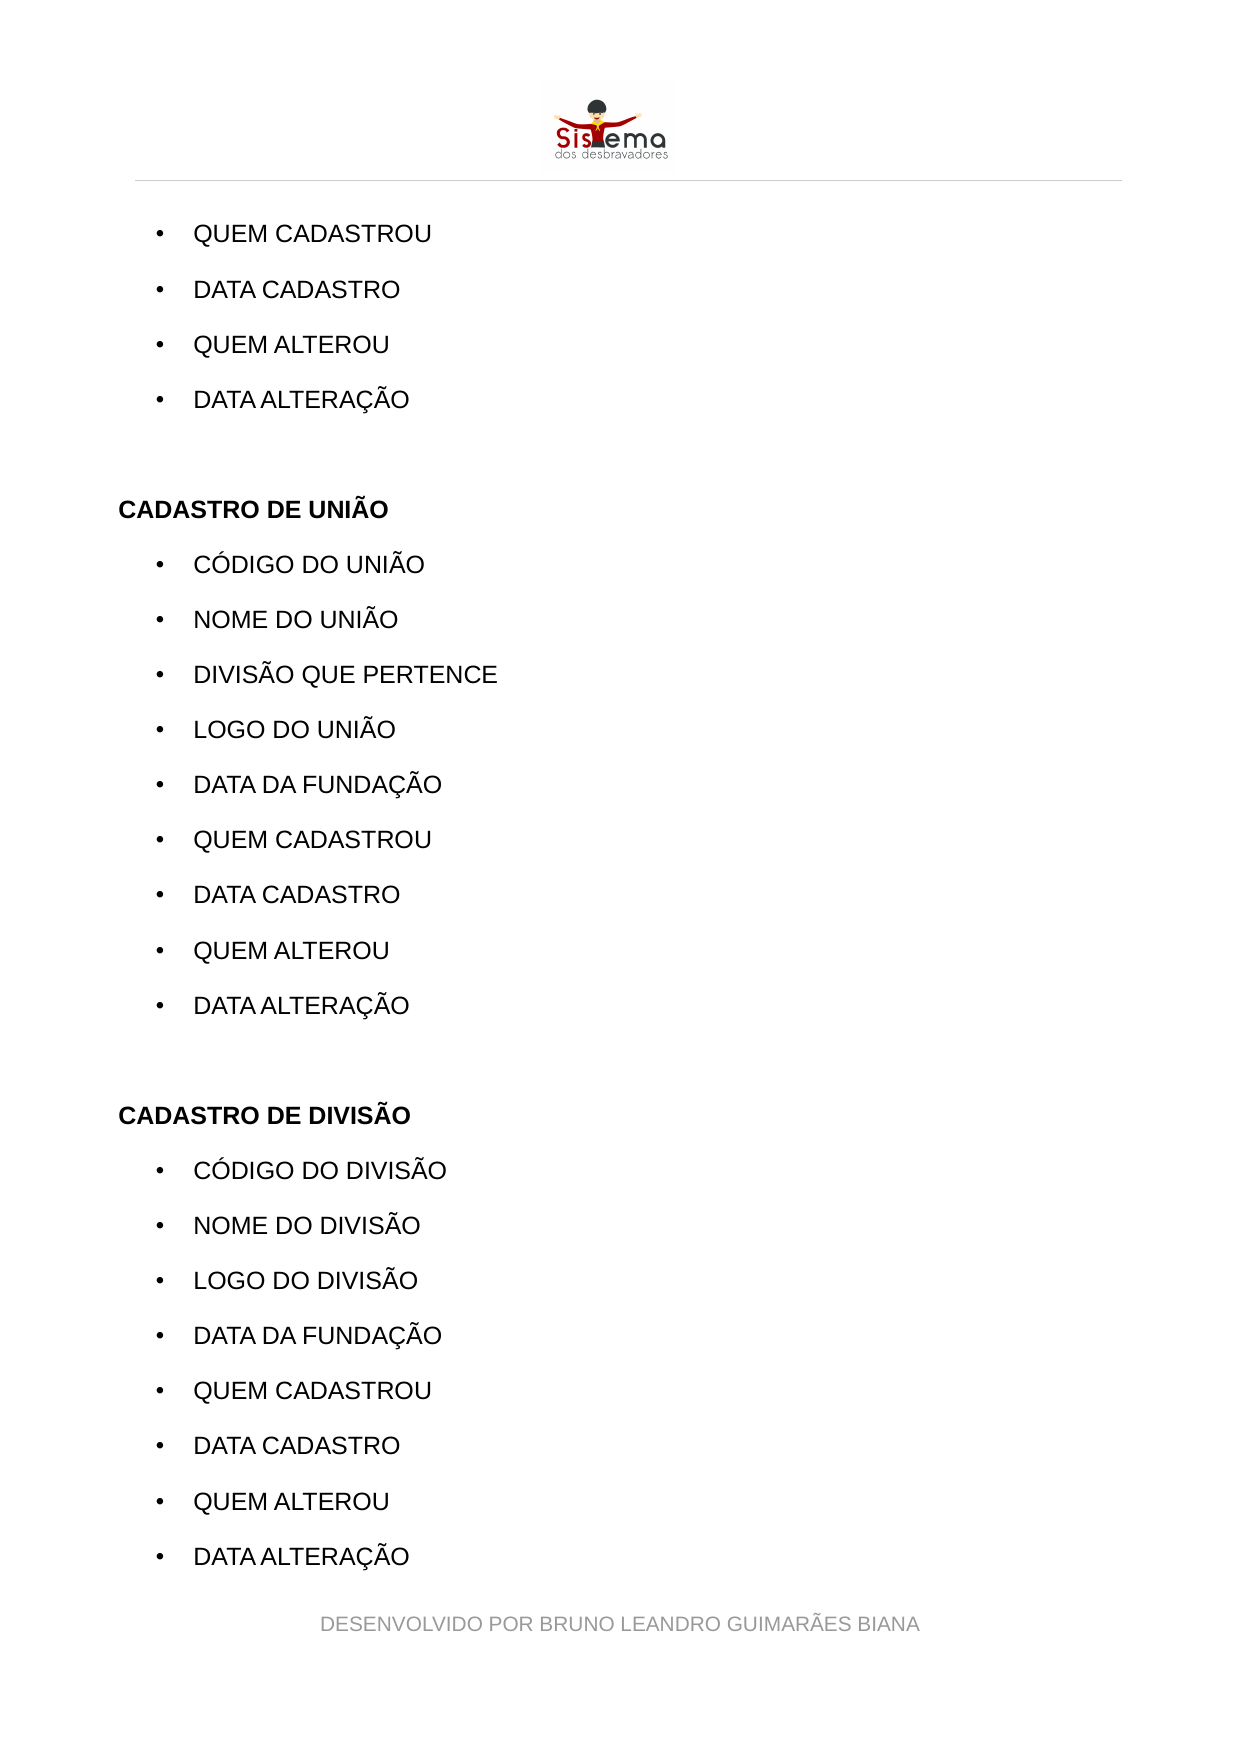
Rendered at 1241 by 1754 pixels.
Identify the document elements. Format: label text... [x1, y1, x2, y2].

text CADASTRO DE UNIÃO [118, 495, 1122, 524]
list DATA DA FUNDAÇÃO [156, 770, 1122, 799]
list CÓDIGO DO DIVISÃO [156, 1156, 1122, 1185]
list DATA CADASTRO [156, 1431, 1122, 1460]
list DIVISÃO QUE PERTENCE [156, 660, 1122, 689]
list QUEM ALTEROU [156, 936, 1122, 964]
list DATA CADASTRO [156, 274, 1122, 303]
list LOGO DO UNIÃO [156, 715, 1122, 744]
list LOGO DO DIVISÃO [156, 1266, 1122, 1295]
list DATA ALTERAÇÃO [156, 1542, 1122, 1570]
list NOME DO DIVISÃO [156, 1211, 1122, 1240]
list QUEM ALTEROU [156, 330, 1122, 358]
list DATA CADASTRO [156, 881, 1122, 909]
list CÓDIGO DO UNIÃO [156, 550, 1122, 579]
list QUEM CADASTROU [156, 825, 1122, 854]
picture [538, 79, 677, 173]
list DATA ALTERAÇÃO [156, 991, 1122, 1019]
list QUEM CADASTROU [156, 219, 1122, 248]
list NOME DO UNIÃO [156, 605, 1122, 634]
text CADASTRO DE DIVISÃO [118, 1101, 1122, 1129]
list DATA ALTERAÇÃO [156, 385, 1122, 414]
list DATA DA FUNDAÇÃO [156, 1321, 1122, 1350]
list QUEM ALTEROU [156, 1486, 1122, 1515]
list QUEM CADASTROU [156, 1376, 1122, 1405]
